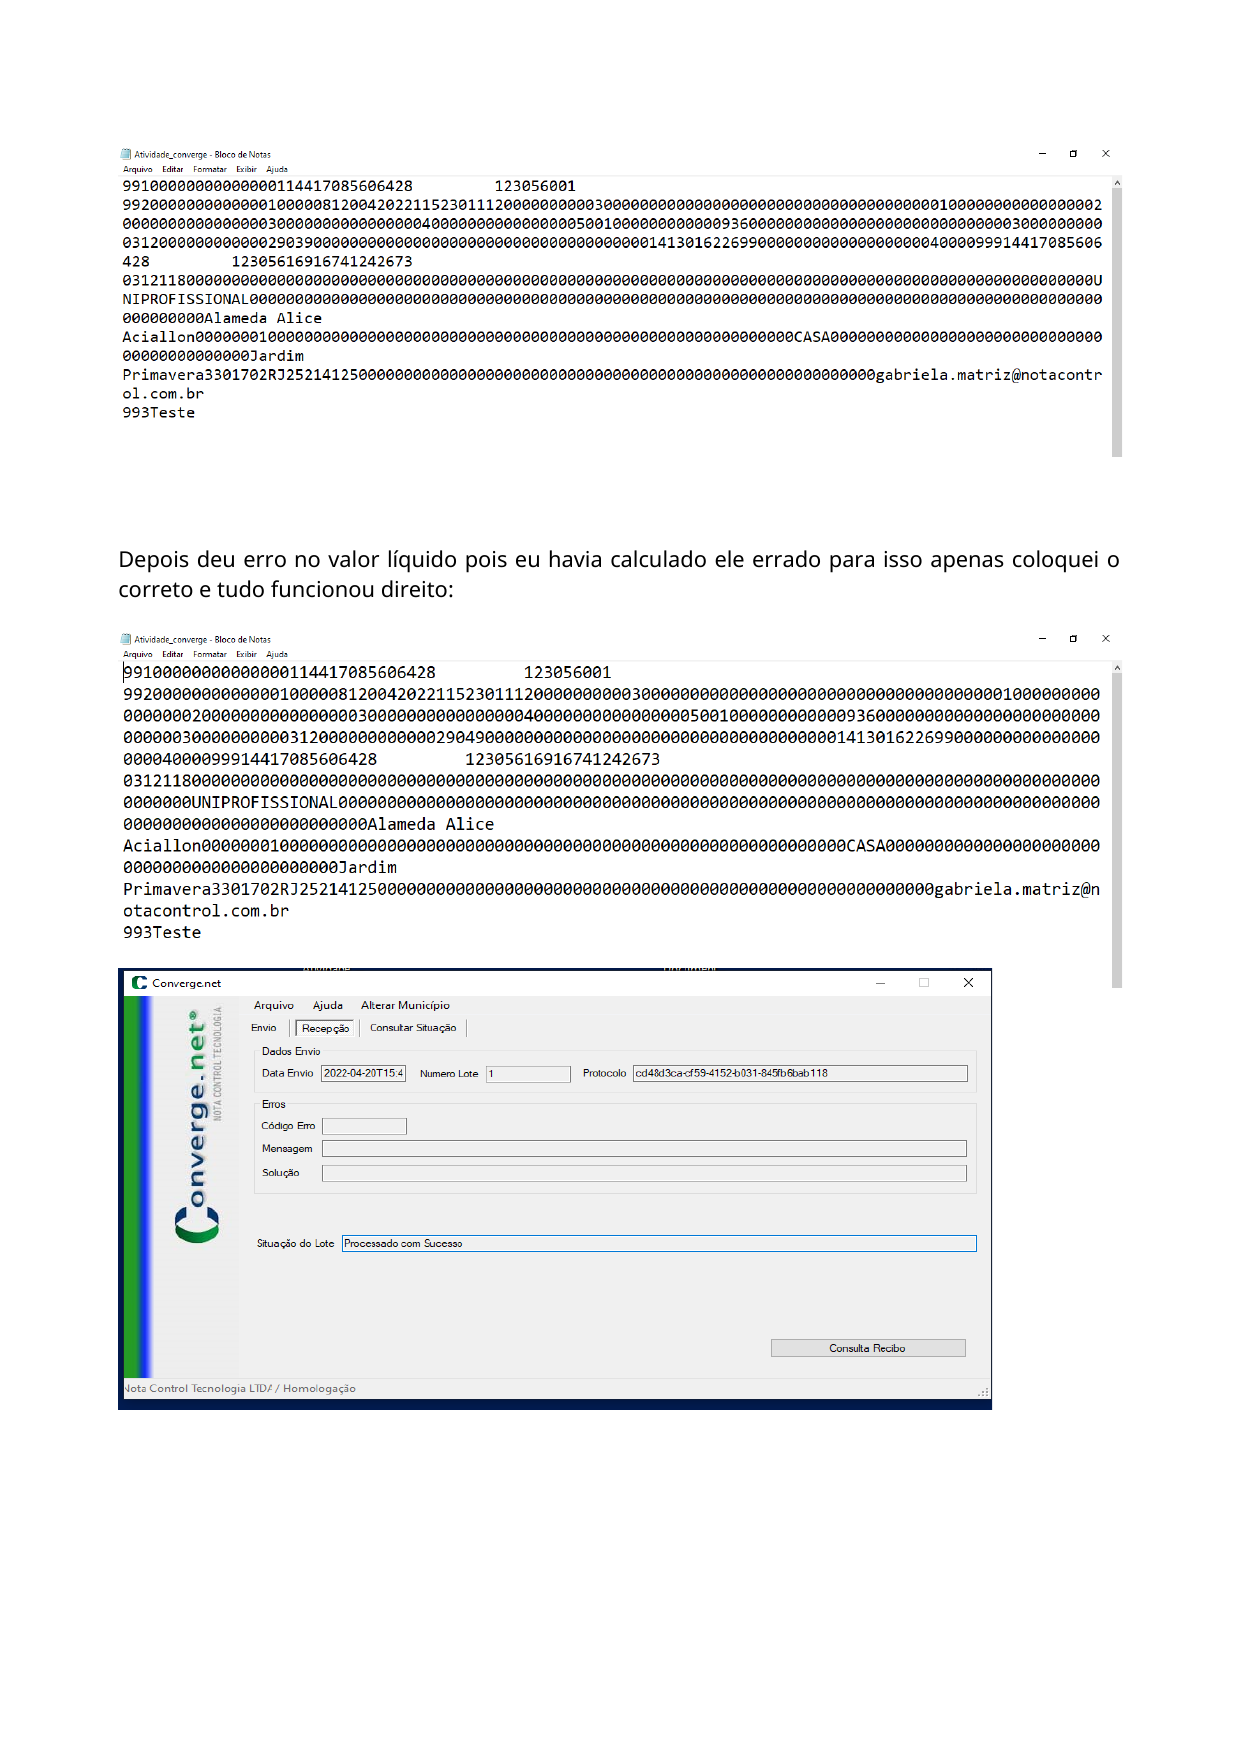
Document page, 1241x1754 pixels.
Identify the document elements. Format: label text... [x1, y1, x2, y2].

list Depois deu erro no valor líquido pois eu havia calculado ele errado para isso apenas coloquei o correto e tudo funcionou direito: [118, 544, 1122, 603]
picture [118, 632, 1123, 1410]
picture [118, 146, 1123, 457]
